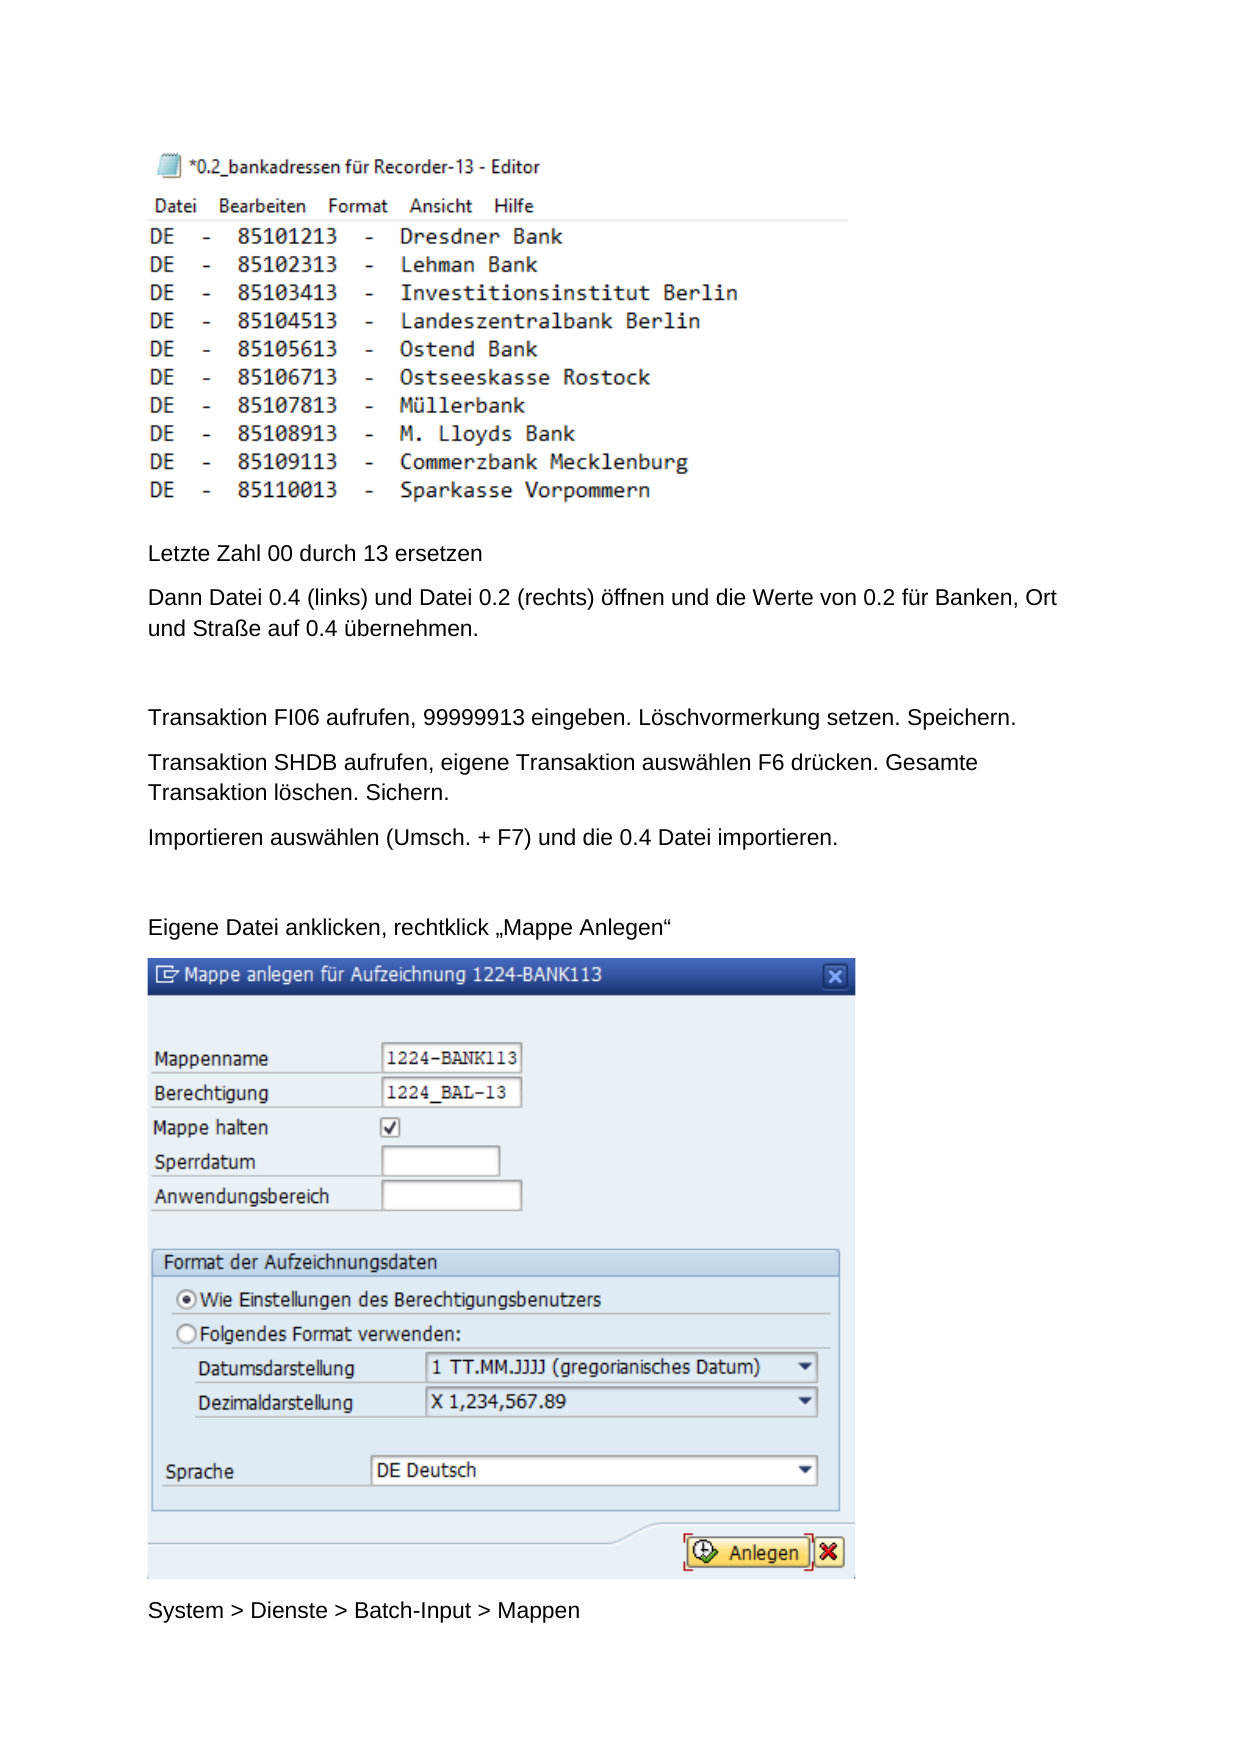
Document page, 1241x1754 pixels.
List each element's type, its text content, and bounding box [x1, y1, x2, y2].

text Dann Datei 0.4 (links) und Datei 0.2 (rechts) öffnen und die Werte von 0.2 für Banken, Ort und Straße auf 0.4 übernehmen. [148, 584, 1093, 641]
text Letzte Zahl 00 durch 13 ersetzen [148, 539, 1093, 566]
text Importieren auswählen (Umsch. + F7) und die 0.4 Datei importieren. [148, 824, 1093, 850]
picture [147, 958, 856, 1579]
text Eigene Datei anklicken, rechtklick „Mappe Anlegen“ [148, 913, 1093, 940]
text Transaktion FI06 aufrufen, 99999913 eingeben. Löschvormerkung setzen. Speichern. [148, 704, 1093, 730]
text Transaktion SHDB aufrufen, eigene Transaktion auswählen F6 drücken. Gesamte Transaktion löschen. Sichern. [148, 749, 1093, 805]
picture [147, 147, 848, 521]
text System > Dienste > Batch-Input > Mappen [148, 1597, 1093, 1623]
